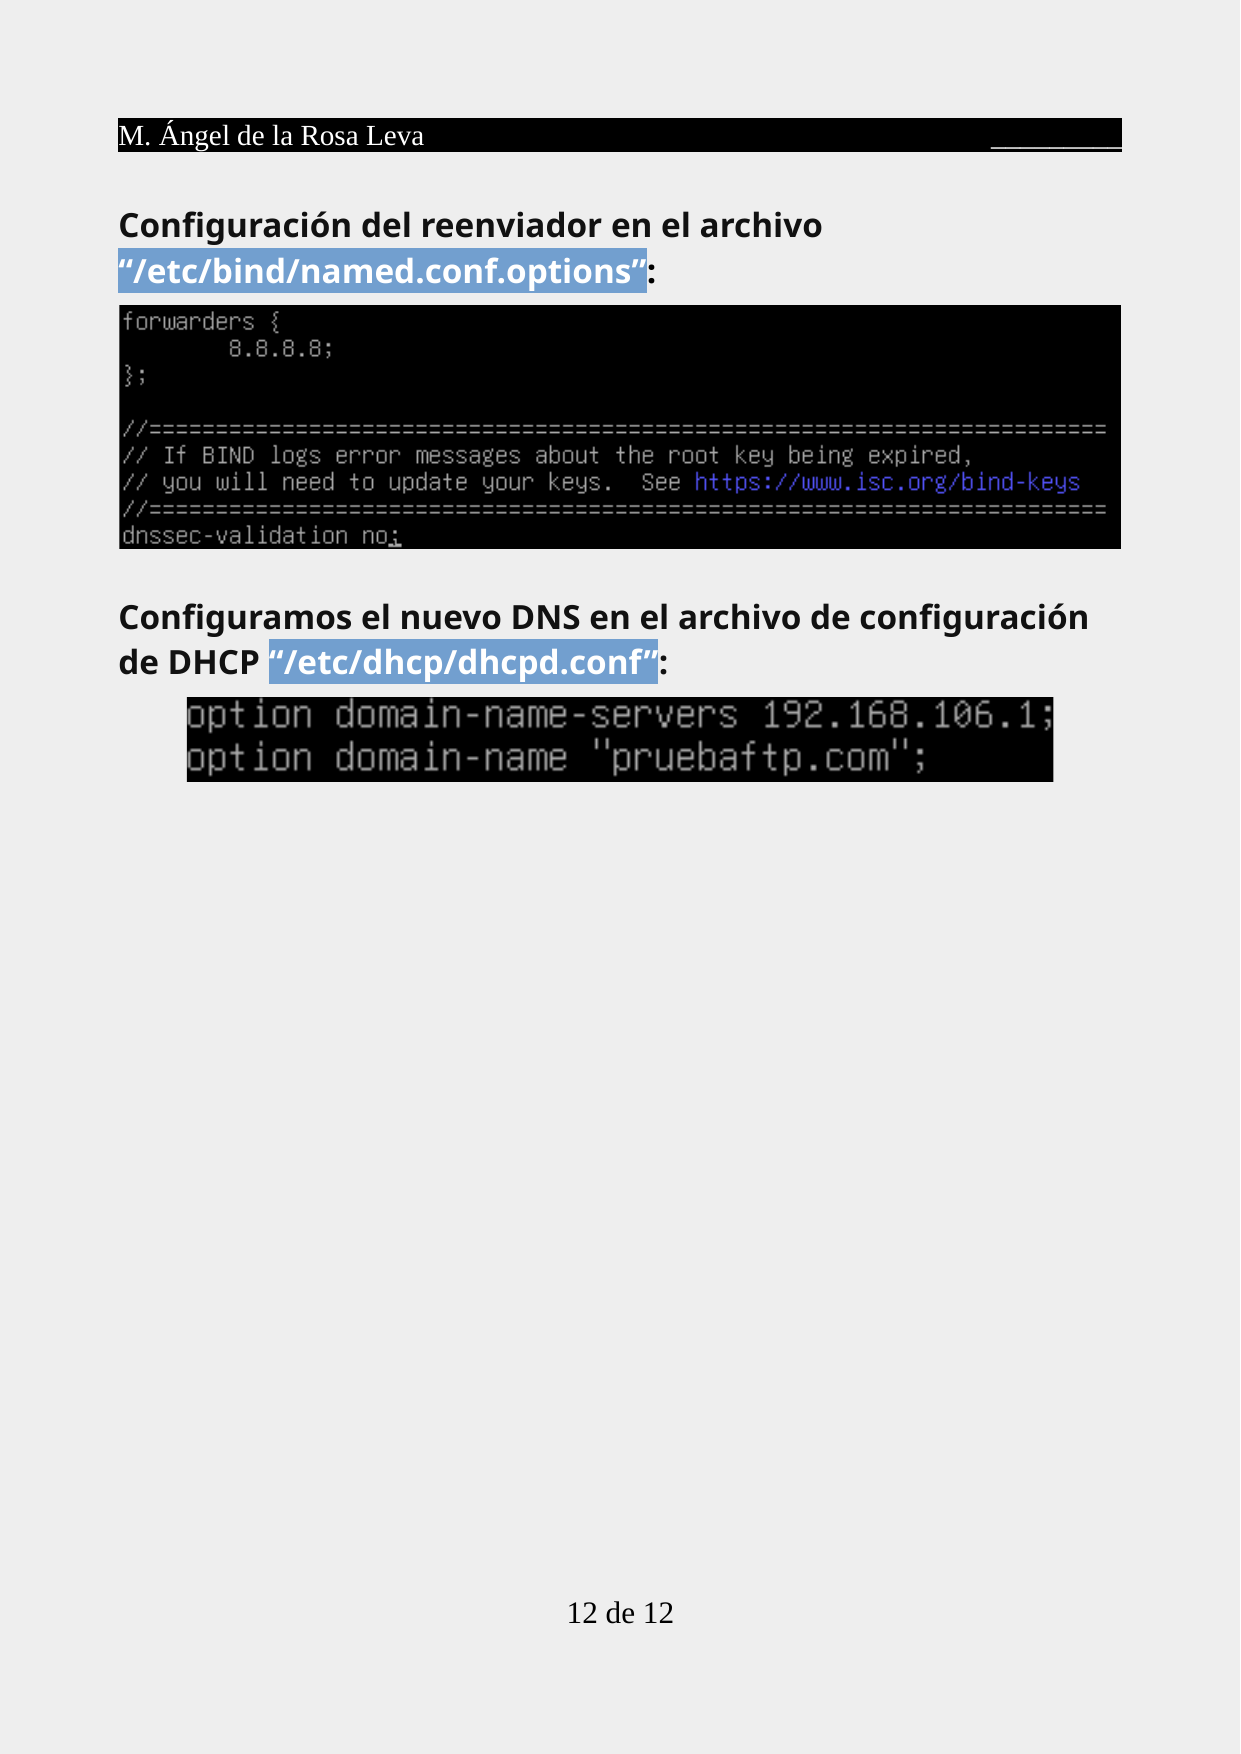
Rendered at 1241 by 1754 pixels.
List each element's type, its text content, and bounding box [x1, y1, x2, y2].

subtitle Configuración del reenviador en el archivo “/etc/bind/named.conf.options”: [118, 202, 1122, 293]
picture [119, 305, 1121, 549]
picture [186, 697, 1054, 782]
subtitle Configuramos el nuevo DNS en el archivo de configuración de DHCP “/etc/dhcp/dhcpd.conf”: [118, 326, 1122, 684]
